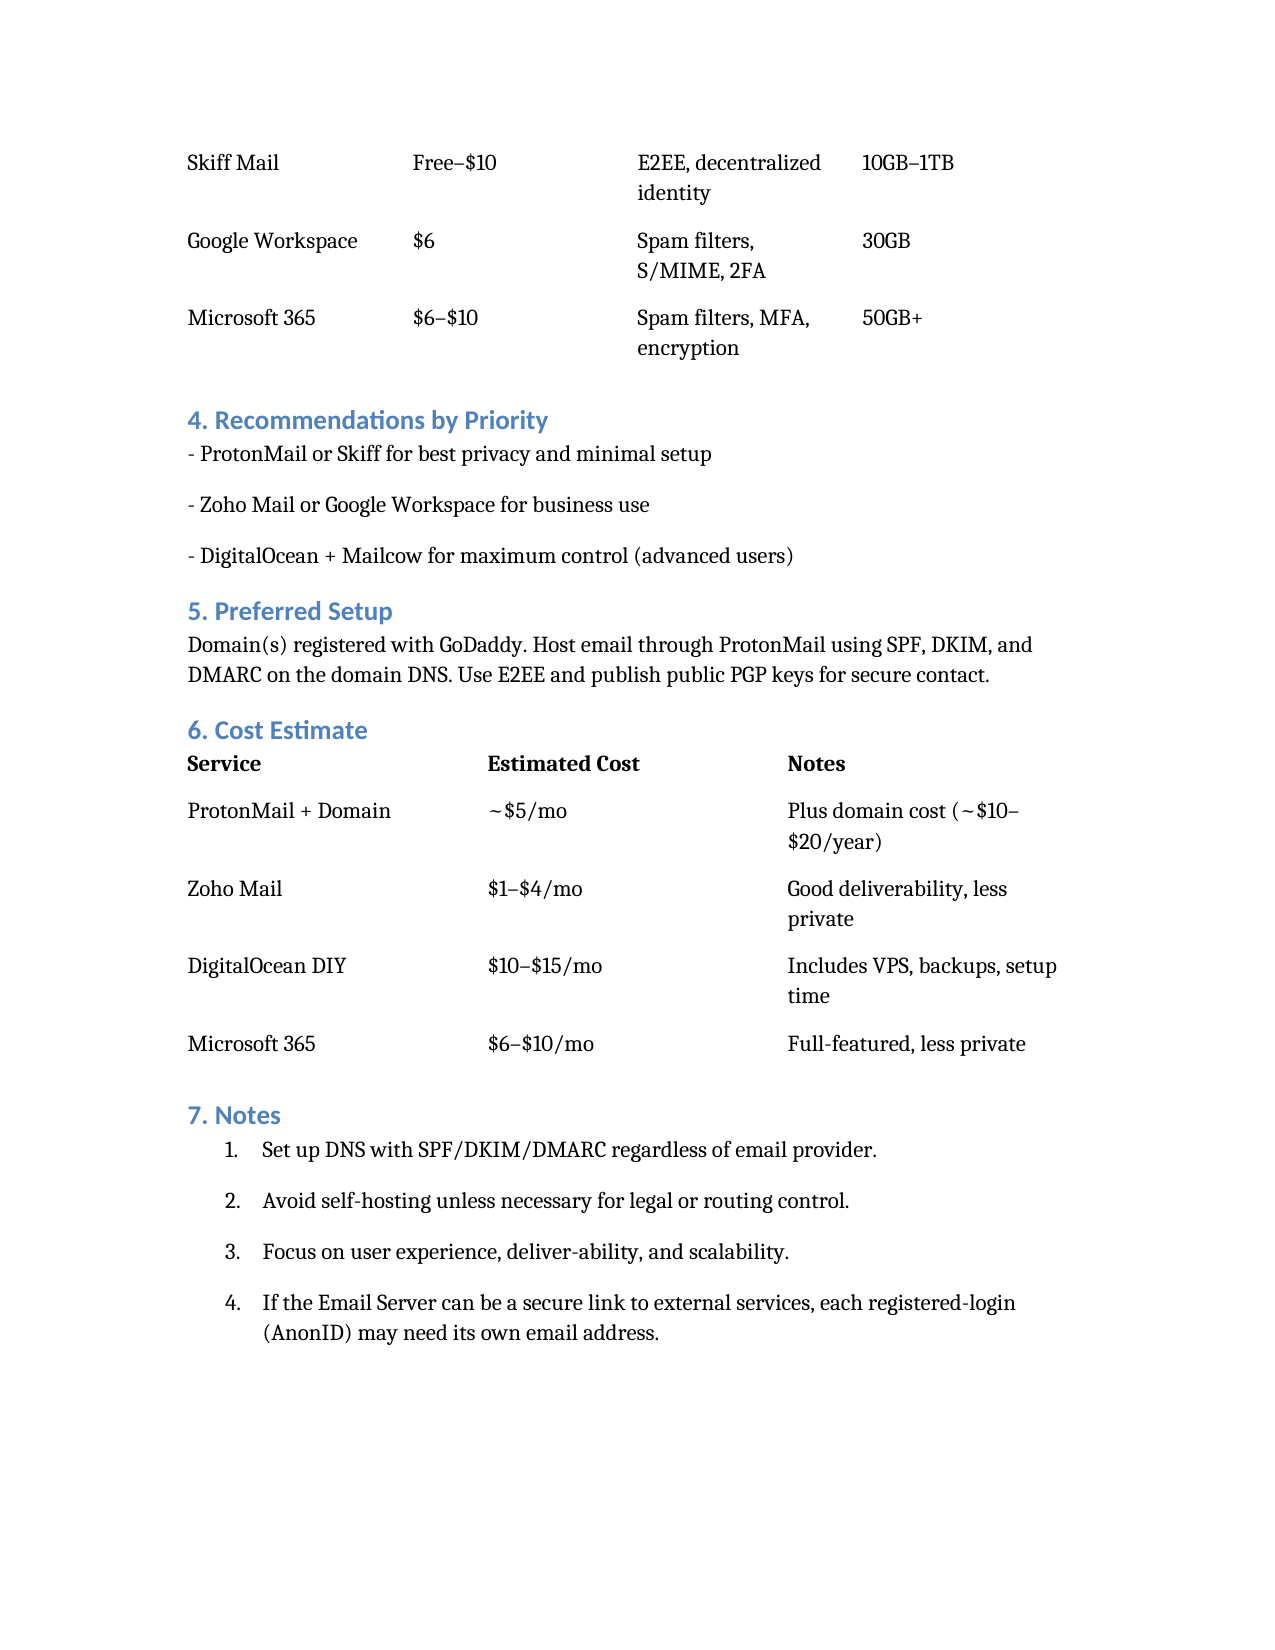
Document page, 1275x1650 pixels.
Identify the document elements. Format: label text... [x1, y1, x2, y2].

list Avoid self-hosting unless necessary for legal or routing control. [225, 1187, 1087, 1214]
table_cell Skiff Mail [176, 150, 401, 227]
table_cell 10GB–1TB [851, 150, 1076, 227]
table_header Service [176, 751, 476, 798]
table_cell E2EE, decentralized identity [626, 150, 851, 227]
table_cell Includes VPS, backups, setup time [776, 953, 1076, 1031]
table_cell 30GB [851, 228, 1076, 305]
table_cell Full-featured, less private [776, 1031, 1076, 1078]
table_cell DigitalOcean DIY [176, 953, 476, 1031]
table_header Notes [776, 751, 1076, 798]
table_cell Plus domain cost (~$10–$20/year) [776, 798, 1076, 876]
table_cell Free–$10 [401, 150, 626, 227]
table_cell $6–$10 [401, 305, 626, 382]
text - DigitalOcean + Mailcow for maximum control (advanced users) [187, 543, 1087, 569]
list Set up DNS with SPF/DKIM/DMARC regardless of email provider. [225, 1136, 1087, 1163]
table_cell $6–$10/mo [476, 1031, 776, 1078]
table_cell Spam filters, S/MIME, 2FA [626, 228, 851, 305]
table_header Estimated Cost [476, 751, 776, 798]
text - ProtonMail or Skiff for best privacy and minimal setup [187, 441, 1087, 467]
table_cell Microsoft 365 [176, 1031, 476, 1078]
table_cell $10–$15/mo [476, 953, 776, 1031]
text - Zoho Mail or Google Workspace for business use [187, 492, 1087, 518]
table_cell $1–$4/mo [476, 876, 776, 953]
table_cell $6 [401, 228, 626, 305]
table_cell Zoho Mail [176, 876, 476, 953]
list If the Email Server can be a secure link to external services, each registered-login (AnonID) may need its own email address. [225, 1289, 1087, 1346]
subtitle 6. Cost Estimate [187, 713, 1087, 746]
table_cell ProtonMail + Domain [176, 798, 476, 876]
table_cell 50GB+ [851, 305, 1076, 382]
subtitle 4. Recommendations by Priority [187, 403, 1087, 436]
table_cell Good deliverability, less private [776, 876, 1076, 953]
table_cell ~$5/mo [476, 798, 776, 876]
subtitle 5. Preferred Setup [187, 594, 1087, 627]
text Domain(s) registered with GoDaddy. Host email through ProtonMail using SPF, DKIM, and DMARC on the domain DNS. Use E2EE and publish public PGP keys for secure contact. [187, 632, 1087, 688]
table_cell Microsoft 365 [176, 305, 401, 382]
table_cell Spam filters, MFA, encryption [626, 305, 851, 382]
table_cell Google Workspace [176, 228, 401, 305]
subtitle 7. Notes [187, 1098, 1087, 1132]
list Focus on user experience, deliver-ability, and scalability. [225, 1238, 1087, 1265]
